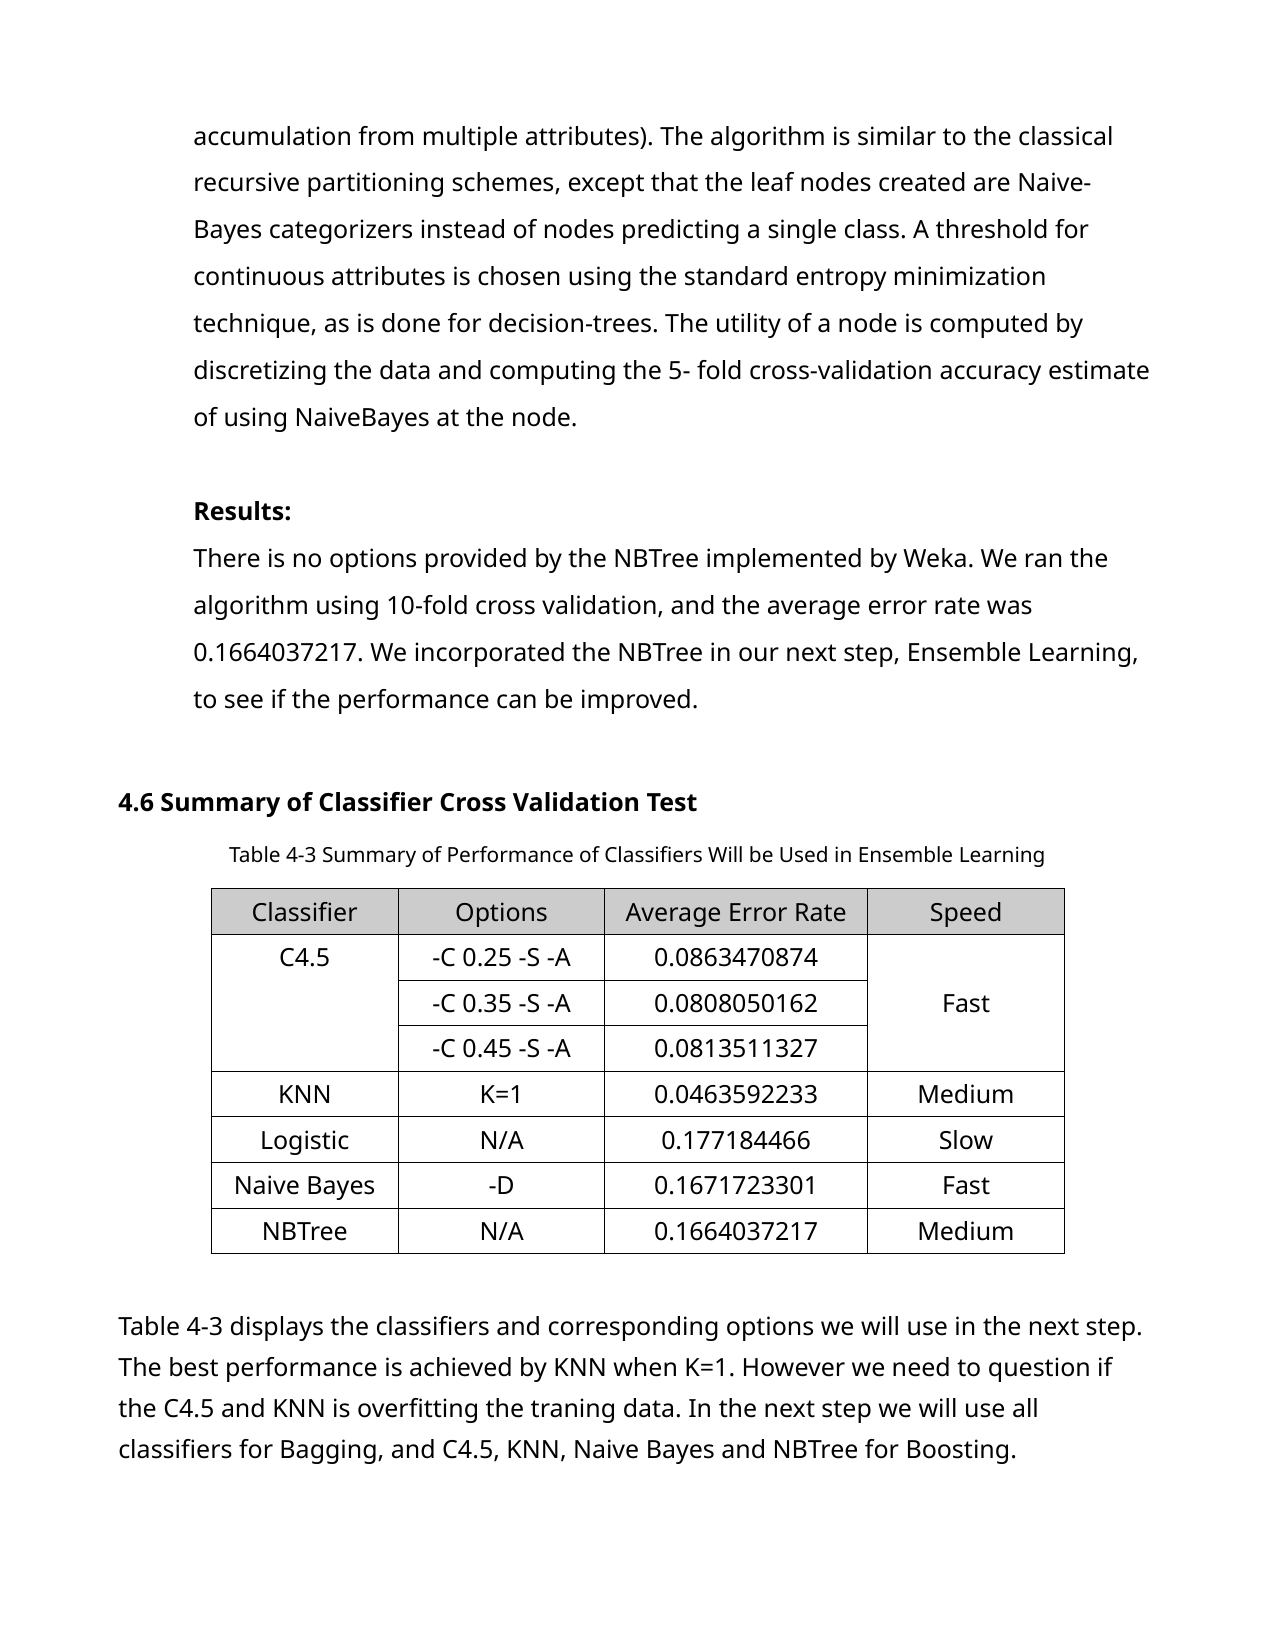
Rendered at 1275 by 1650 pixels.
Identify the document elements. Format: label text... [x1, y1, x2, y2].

table_header Options [399, 889, 604, 934]
table_cell -C 0.45 -S -A [399, 1026, 604, 1071]
table_cell 0.0813511327 [605, 1026, 867, 1071]
table_cell 0.177184466 [605, 1117, 867, 1162]
table_cell 0.0863470874 [605, 935, 867, 979]
table_cell Slow [868, 1117, 1064, 1162]
table_header Speed [868, 889, 1064, 934]
table_cell Fast [868, 935, 1064, 1071]
table_header Classifier [212, 889, 398, 934]
table_cell Medium [868, 1209, 1064, 1253]
table_cell N/A [399, 1117, 604, 1162]
table_cell C4.5 [212, 935, 398, 1071]
text accumulation from multiple attributes). The algorithm is similar to the classical recursive partitioning schemes, except that the leaf nodes created are Naive-Bayes categorizers instead of nodes predicting a single class. A threshold for continuous attributes is chosen using the standard entropy minimization technique, as is done for decision-trees. The utility of a node is computed by discretizing the data and computing the 5- fold cross-validation accuracy estimate of using NaiveBayes at the node. [193, 118, 1157, 434]
text Table 4-3 Summary of Performance of Classifiers Will be Used in Ensemble Learning [118, 840, 1157, 868]
table_cell K=1 [399, 1072, 604, 1116]
table_cell N/A [399, 1209, 604, 1253]
table_cell NBTree [212, 1209, 398, 1253]
table_cell 0.1664037217 [605, 1209, 867, 1253]
table_cell KNN [212, 1072, 398, 1116]
table_header Average Error Rate [605, 889, 867, 934]
text 4.6 Summary of Classifier Cross Validation Test [118, 784, 1157, 818]
table_cell Logistic [212, 1117, 398, 1162]
table_cell Fast [868, 1163, 1064, 1208]
table_cell -C 0.35 -S -A [399, 981, 604, 1025]
table_cell Naive Bayes [212, 1163, 398, 1208]
table_cell Medium [868, 1072, 1064, 1116]
table_cell 0.0808050162 [605, 981, 867, 1025]
text There is no options provided by the NBTree implemented by Weka. We ran the algorithm using 10-fold cross validation, and the average error rate was 0.1664037217. We incorporated the NBTree in our next step, Ensemble Learning, to see if the performance can be improved. [193, 541, 1157, 716]
table_cell -D [399, 1163, 604, 1208]
table_cell 0.0463592233 [605, 1072, 867, 1116]
text Table 4-3 displays the classifiers and corresponding options we will use in the next step. The best performance is achieved by KNN when K=1. However we need to question if the C4.5 and KNN is overfitting the traning data. In the next step we will use all classifiers for Bagging, and C4.5, KNN, Naive Bayes and NBTree for Boosting. [118, 1309, 1157, 1465]
table_cell 0.1671723301 [605, 1163, 867, 1208]
text Results: [193, 494, 1157, 528]
table_cell -C 0.25 -S -A [399, 935, 604, 979]
